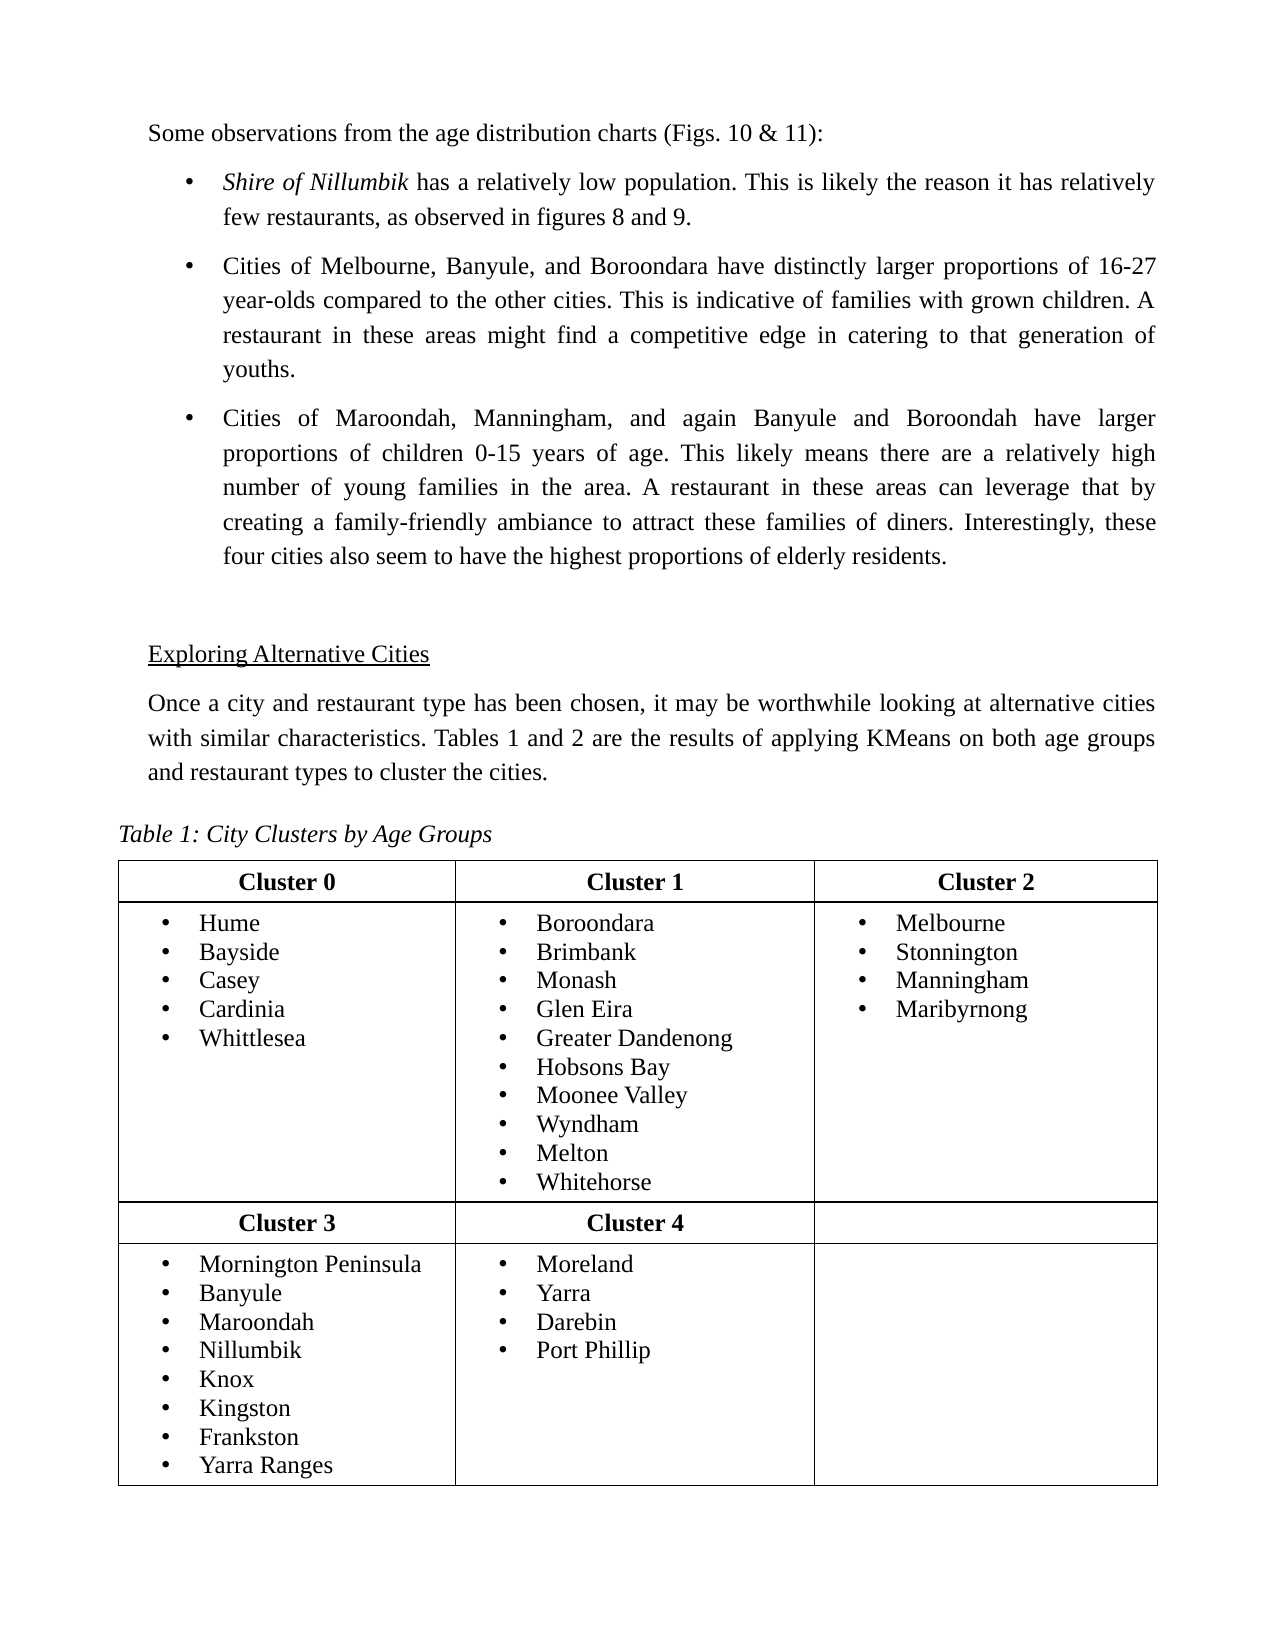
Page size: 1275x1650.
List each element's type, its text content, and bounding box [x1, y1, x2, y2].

table_cell Boroondara Brimbank Monash Glen Eira Greater Dandenong Hobsons Bay Moonee Valley Wyndham Melton Whitehorse [456, 903, 814, 1201]
table_cell Cluster 3 [119, 1203, 455, 1243]
table_header Cluster 1 [456, 861, 814, 901]
table_cell Melbourne Stonnington Manningham Maribyrnong [815, 903, 1157, 1201]
table_cell [815, 1244, 1157, 1485]
text Table 1: City Clusters by Age Groups [118, 819, 1157, 848]
table_header Cluster 2 [815, 861, 1157, 901]
list Cities of Melbourne, Banyule, and Boroondara have distinctly larger proportions of 16-27 year-olds compared to the other cities. This is indicative of families with grown children. A restaurant in these areas might find a competitive edge in catering to that generation of youths. [185, 251, 1157, 383]
list Shire of Nillumbik has a relatively low population. This is likely the reason it has relatively few restaurants, as observed in figures 8 and 9. [185, 167, 1157, 230]
table_header Cluster 0 [119, 861, 455, 901]
table_cell [815, 1203, 1157, 1243]
text Exploring Alternative Cities [148, 639, 1157, 668]
text Some observations from the age distribution charts (Figs. 10 & 11): [148, 118, 1157, 147]
table_cell Hume Bayside Casey Cardinia Whittlesea [119, 903, 455, 1201]
text Once a city and restaurant type has been chosen, it may be worthwhile looking at alternative cities with similar characteristics. Tables 1 and 2 are the results of applying KMeans on both age groups and restaurant types to cluster the cities. [148, 688, 1157, 786]
list Cities of Maroondah, Manningham, and again Banyule and Boroondah have larger proportions of children 0-15 years of age. This likely means there are a relatively high number of young families in the area. A restaurant in these areas can leverage that by creating a family-friendly ambiance to attract these families of diners. Interestingly, these four cities also seem to have the highest proportions of elderly residents. [185, 403, 1157, 570]
table_cell Mornington Peninsula Banyule Maroondah Nillumbik Knox Kingston Frankston Yarra Ranges [119, 1244, 455, 1485]
table_cell Moreland Yarra Darebin Port Phillip [456, 1244, 814, 1485]
table_cell Cluster 4 [456, 1203, 814, 1243]
